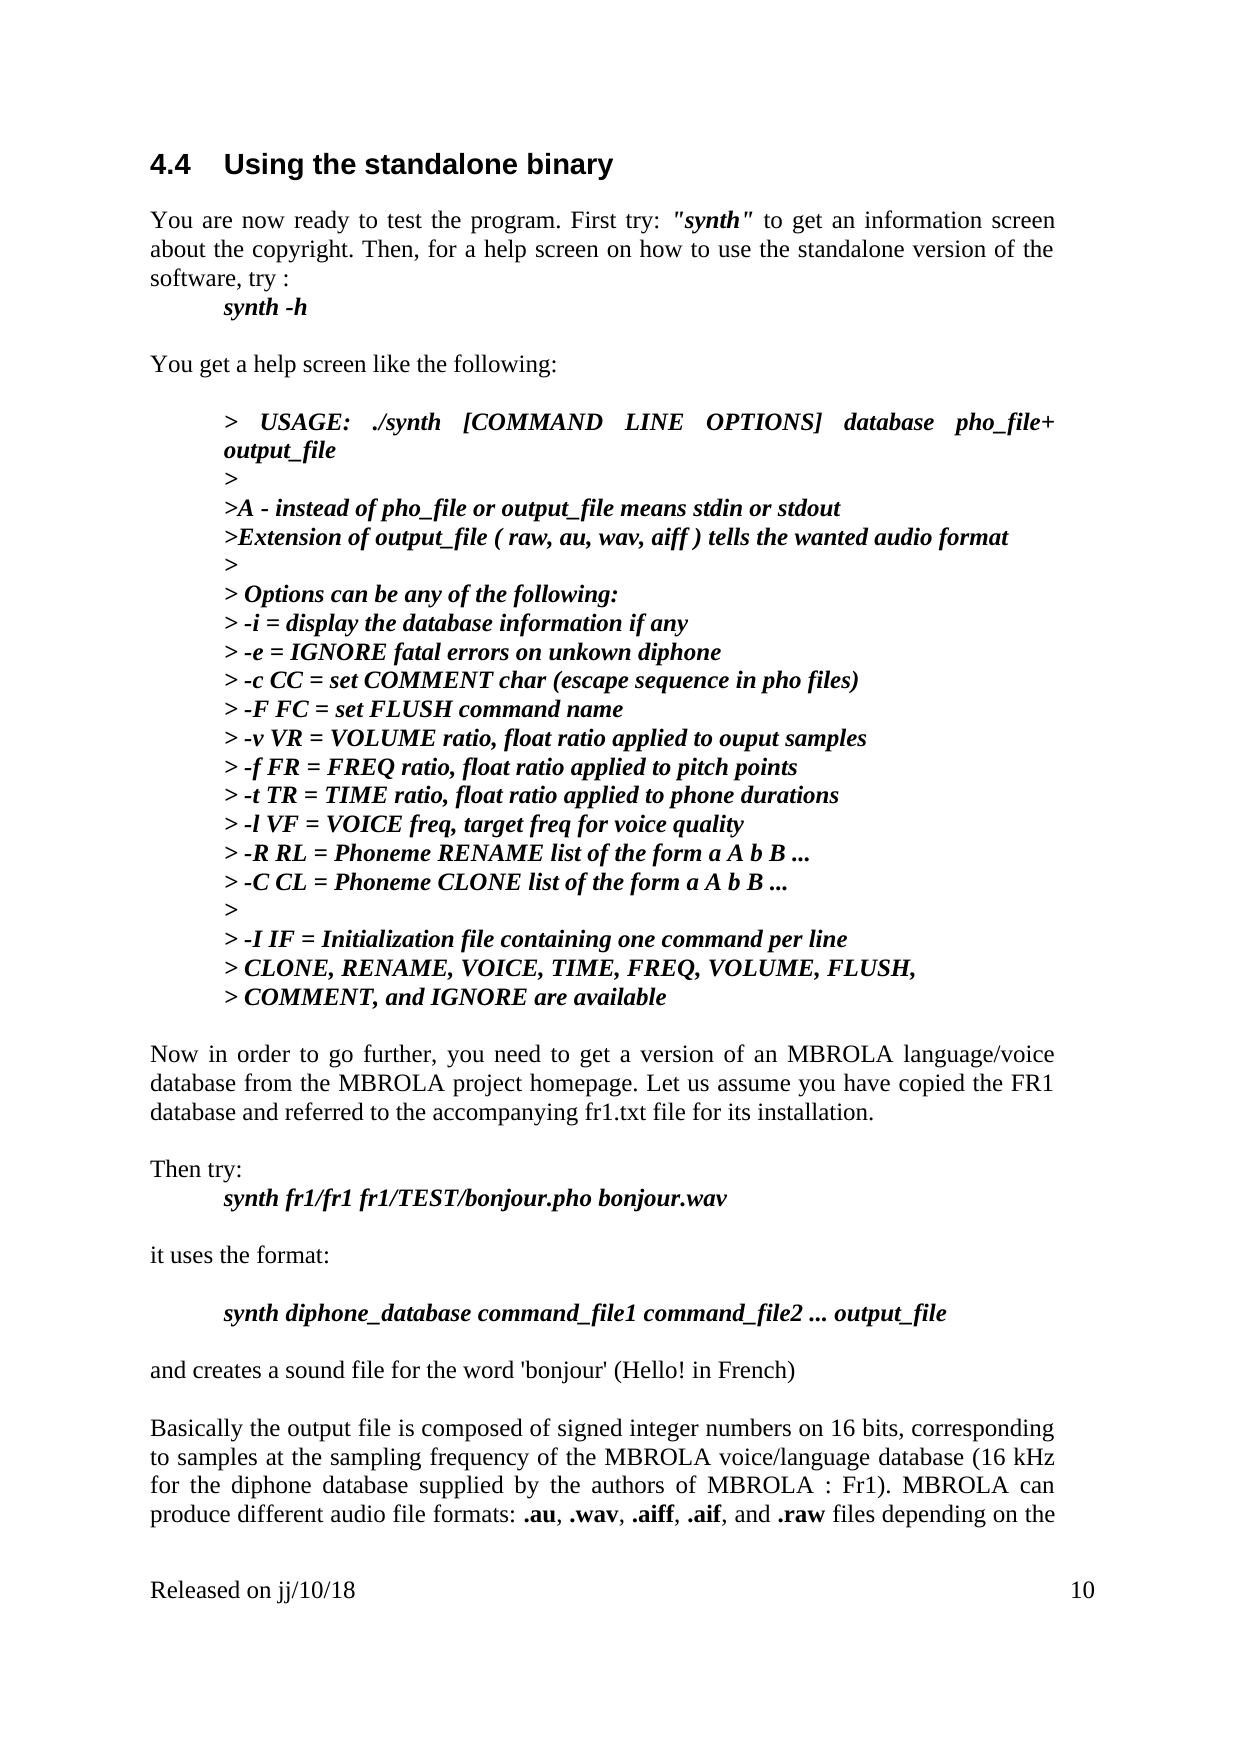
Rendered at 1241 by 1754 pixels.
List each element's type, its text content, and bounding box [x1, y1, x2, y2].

text > -F FC = set FLUSH command name [223, 694, 1056, 723]
text and creates a sound file for the word 'bonjour' (Hello! in French) [150, 1356, 1056, 1384]
text >Extension of output_file ( raw, au, wav, aiff ) tells the wanted audio format [223, 522, 1056, 551]
text You are now ready to test the program. First try: "synth" to get an information screen about the copyright. Then, for a help screen on how to use the standalone version of the software, try : [150, 206, 1056, 292]
text > -e = IGNORE fatal errors on unkown diphone [223, 637, 1056, 666]
text > -f FR = FREQ ratio, float ratio applied to pitch points [223, 752, 1056, 781]
text synth -h [223, 292, 1056, 321]
text > -l VF = VOICE freq, target freq for voice quality [223, 809, 1056, 838]
text > [223, 896, 1056, 924]
text > [223, 464, 1056, 493]
text synth fr1/fr1 fr1/TEST/bonjour.pho bonjour.wav [223, 1183, 1056, 1212]
text You get a help screen like the following: [150, 349, 1056, 378]
text > -v VR = VOLUME ratio, float ratio applied to ouput samples [223, 723, 1056, 752]
subtitle Using the standalone binary [150, 147, 1056, 181]
text Then try: [150, 1154, 1056, 1183]
text > CLONE, RENAME, VOICE, TIME, FREQ, VOLUME, FLUSH, [223, 953, 1056, 982]
text Now in order to go further, you need to get a version of an MBROLA language/voice database from the MBROLA project homepage. Let us assume you have copied the FR1 database and referred to the accompanying fr1.txt file for its installation. [150, 1039, 1056, 1126]
text > Options can be any of the following: [223, 579, 1056, 608]
text > -t TR = TIME ratio, float ratio applied to phone durations [223, 781, 1056, 809]
text >A - instead of pho_file or output_file means stdin or stdout [223, 493, 1056, 522]
text > -R RL = Phoneme RENAME list of the form a A b B ... [223, 838, 1056, 867]
text Basically the output file is composed of signed integer numbers on 16 bits, corresponding to samples at the sampling frequency of the MBROLA voice/language database (16 kHz for the diphone database supplied by the authors of MBROLA : Fr1). MBROLA can produce different audio file formats: .au, .wav, .aiff, .aif, and .raw files depending on the [150, 1413, 1056, 1528]
text it uses the format: [150, 1241, 1056, 1269]
text > USAGE: ./synth [COMMAND LINE OPTIONS] database pho_file+ output_file [223, 407, 1056, 464]
text > COMMENT, and IGNORE are available [223, 982, 1056, 1011]
text > [223, 551, 1056, 579]
text > -c CC = set COMMENT char (escape sequence in pho files) [223, 666, 1056, 694]
text > -i = display the database information if any [223, 608, 1056, 637]
text > -I IF = Initialization file containing one command per line [223, 924, 1056, 953]
text synth diphone_database command_file1 command_file2 ... output_file [223, 1298, 1056, 1327]
text > -C CL = Phoneme CLONE list of the form a A b B ... [223, 867, 1056, 896]
